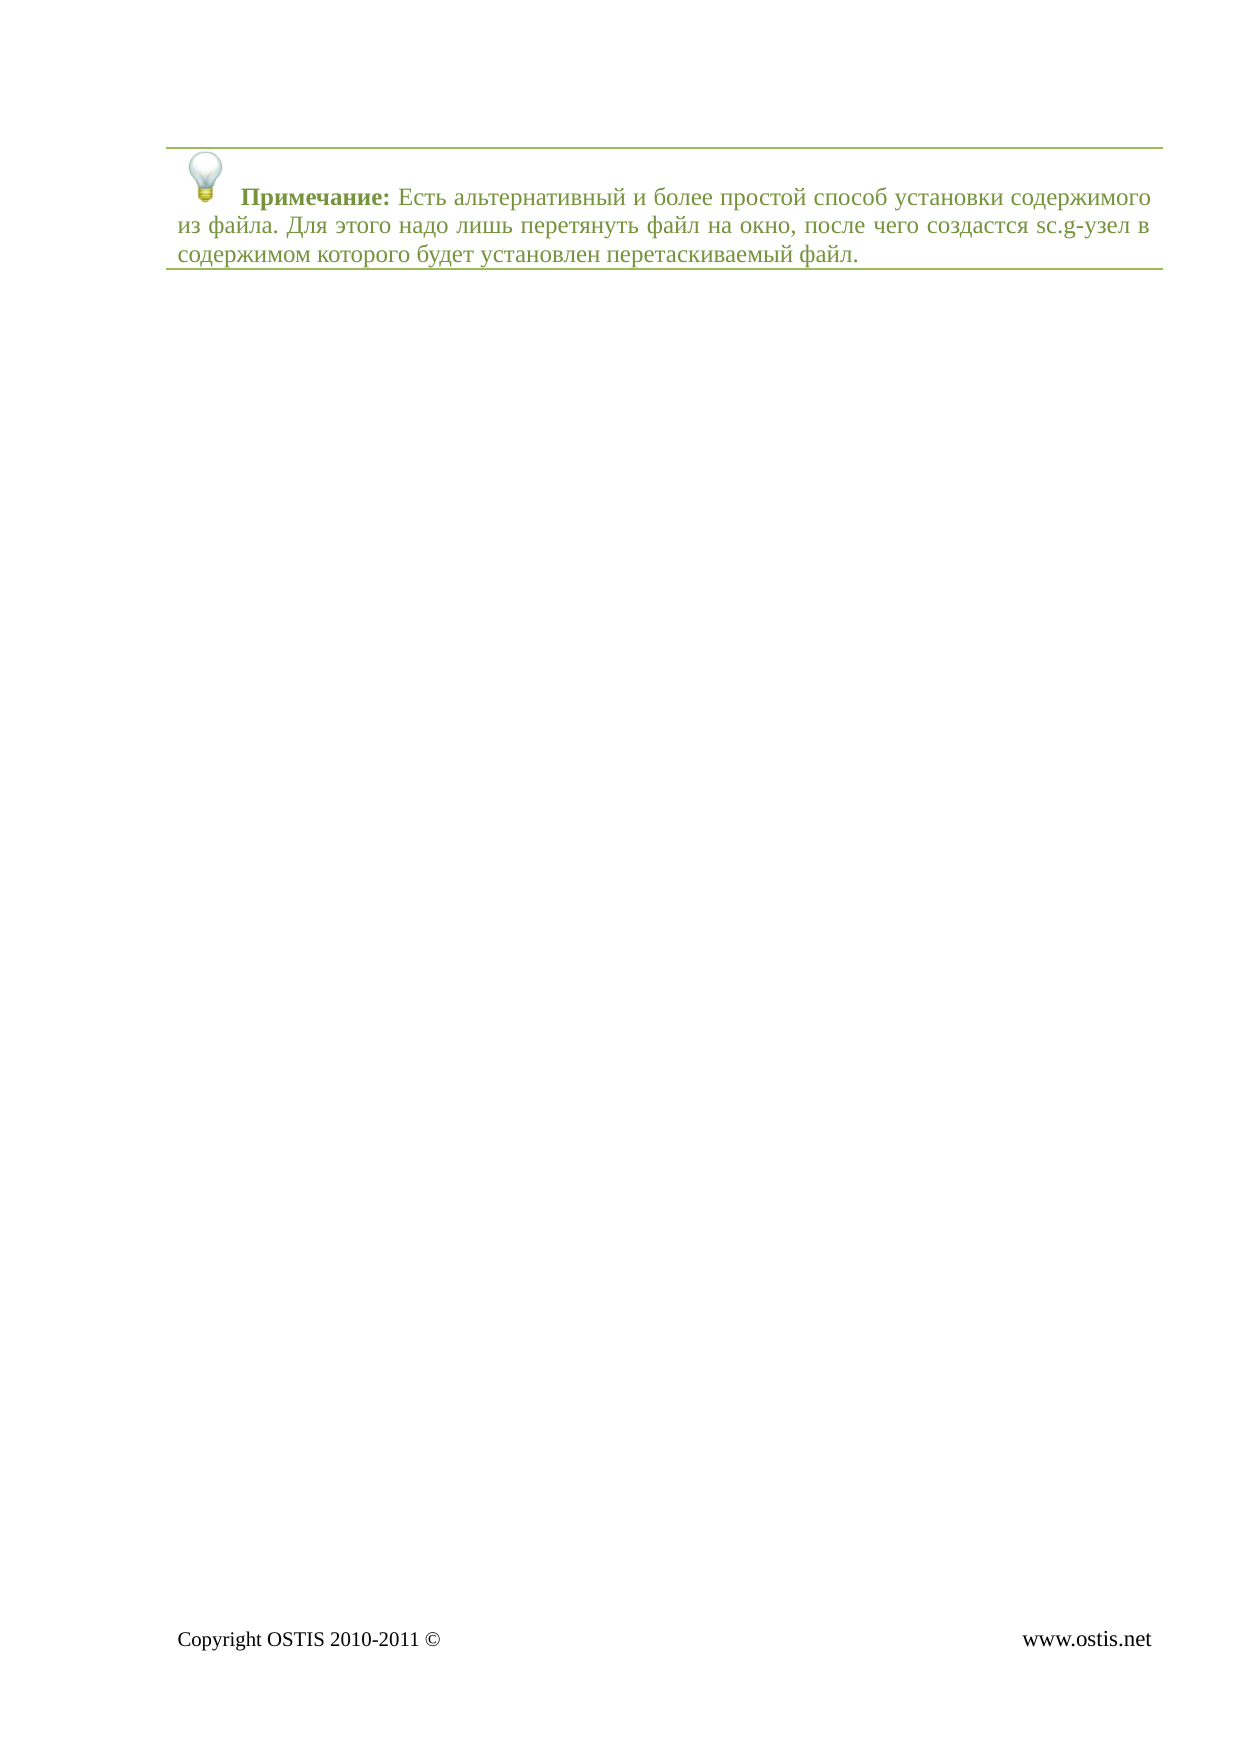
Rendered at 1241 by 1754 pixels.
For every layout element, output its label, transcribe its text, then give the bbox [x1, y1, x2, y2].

picture [177, 148, 234, 206]
table_header Примечание: Есть альтернативный и более простой способ установки содержимого из файла. Для этого надо лишь перетянуть файл на окно, после чего создастся sc.g-узел в содержимом которого будет установлен перетаскиваемый файл. [166, 149, 1163, 268]
